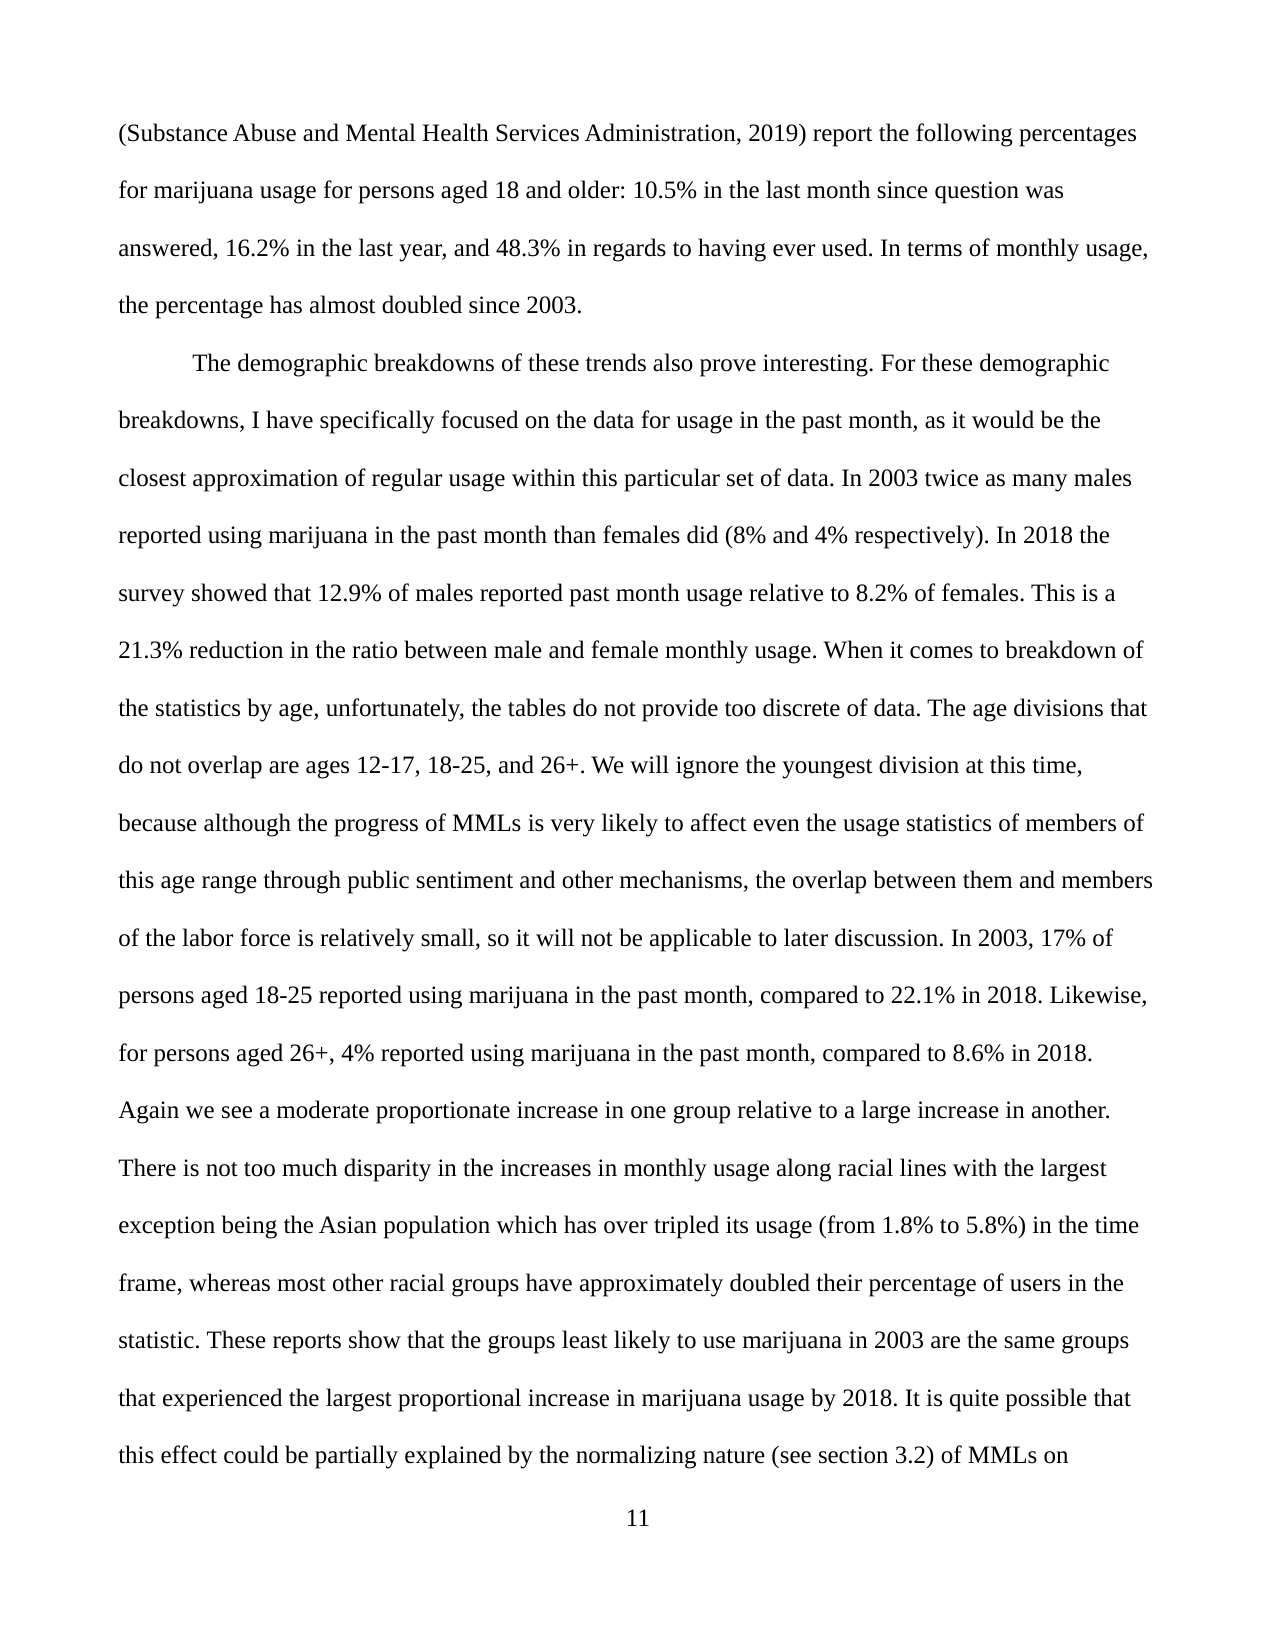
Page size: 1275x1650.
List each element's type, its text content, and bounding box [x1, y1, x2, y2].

text The demographic breakdowns of these trends also prove interesting. For these demographic breakdowns, I have specifically focused on the data for usage in the past month, as it would be the closest approximation of regular usage within this particular set of data. In 2003 twice as many males reported using marijuana in the past month than females did (8% and 4% respectively). In 2018 the survey showed that 12.9% of males reported past month usage relative to 8.2% of females. This is a 21.3% reduction in the ratio between male and female monthly usage. When it comes to breakdown of the statistics by age, unfortunately, the tables do not provide too discrete of data. The age divisions that do not overlap are ages 12-17, 18-25, and 26+. We will ignore the youngest division at this time, because although the progress of MMLs is very likely to affect even the usage statistics of members of this age range through public sentiment and other mechanisms, the overlap between them and members of the labor force is relatively small, so it will not be applicable to later discussion. In 2003, 17% of persons aged 18-25 reported using marijuana in the past month, compared to 22.1% in 2018. Likewise, for persons aged 26+, 4% reported using marijuana in the past month, compared to 8.6% in 2018. Again we see a moderate proportionate increase in one group relative to a large increase in another. There is not too much disparity in the increases in monthly usage along racial lines with the largest exception being the Asian population which has over tripled its usage (from 1.8% to 5.8%) in the time frame, whereas most other racial groups have approximately doubled their percentage of users in the statistic. These reports show that the groups least likely to use marijuana in 2003 are the same groups that experienced the largest proportional increase in marijuana usage by 2018. It is quite possible that this effect could be partially explained by the normalizing nature (see section 3.2) of MMLs on [118, 348, 1157, 1469]
text (Substance Abuse and Mental Health Services Administration, 2019) report the following percentages for marijuana usage for persons aged 18 and older: 10.5% in the last month since question was answered, 16.2% in the last year, and 48.3% in regards to having ever used. In terms of monthly usage, the percentage has almost doubled since 2003. [118, 118, 1157, 319]
